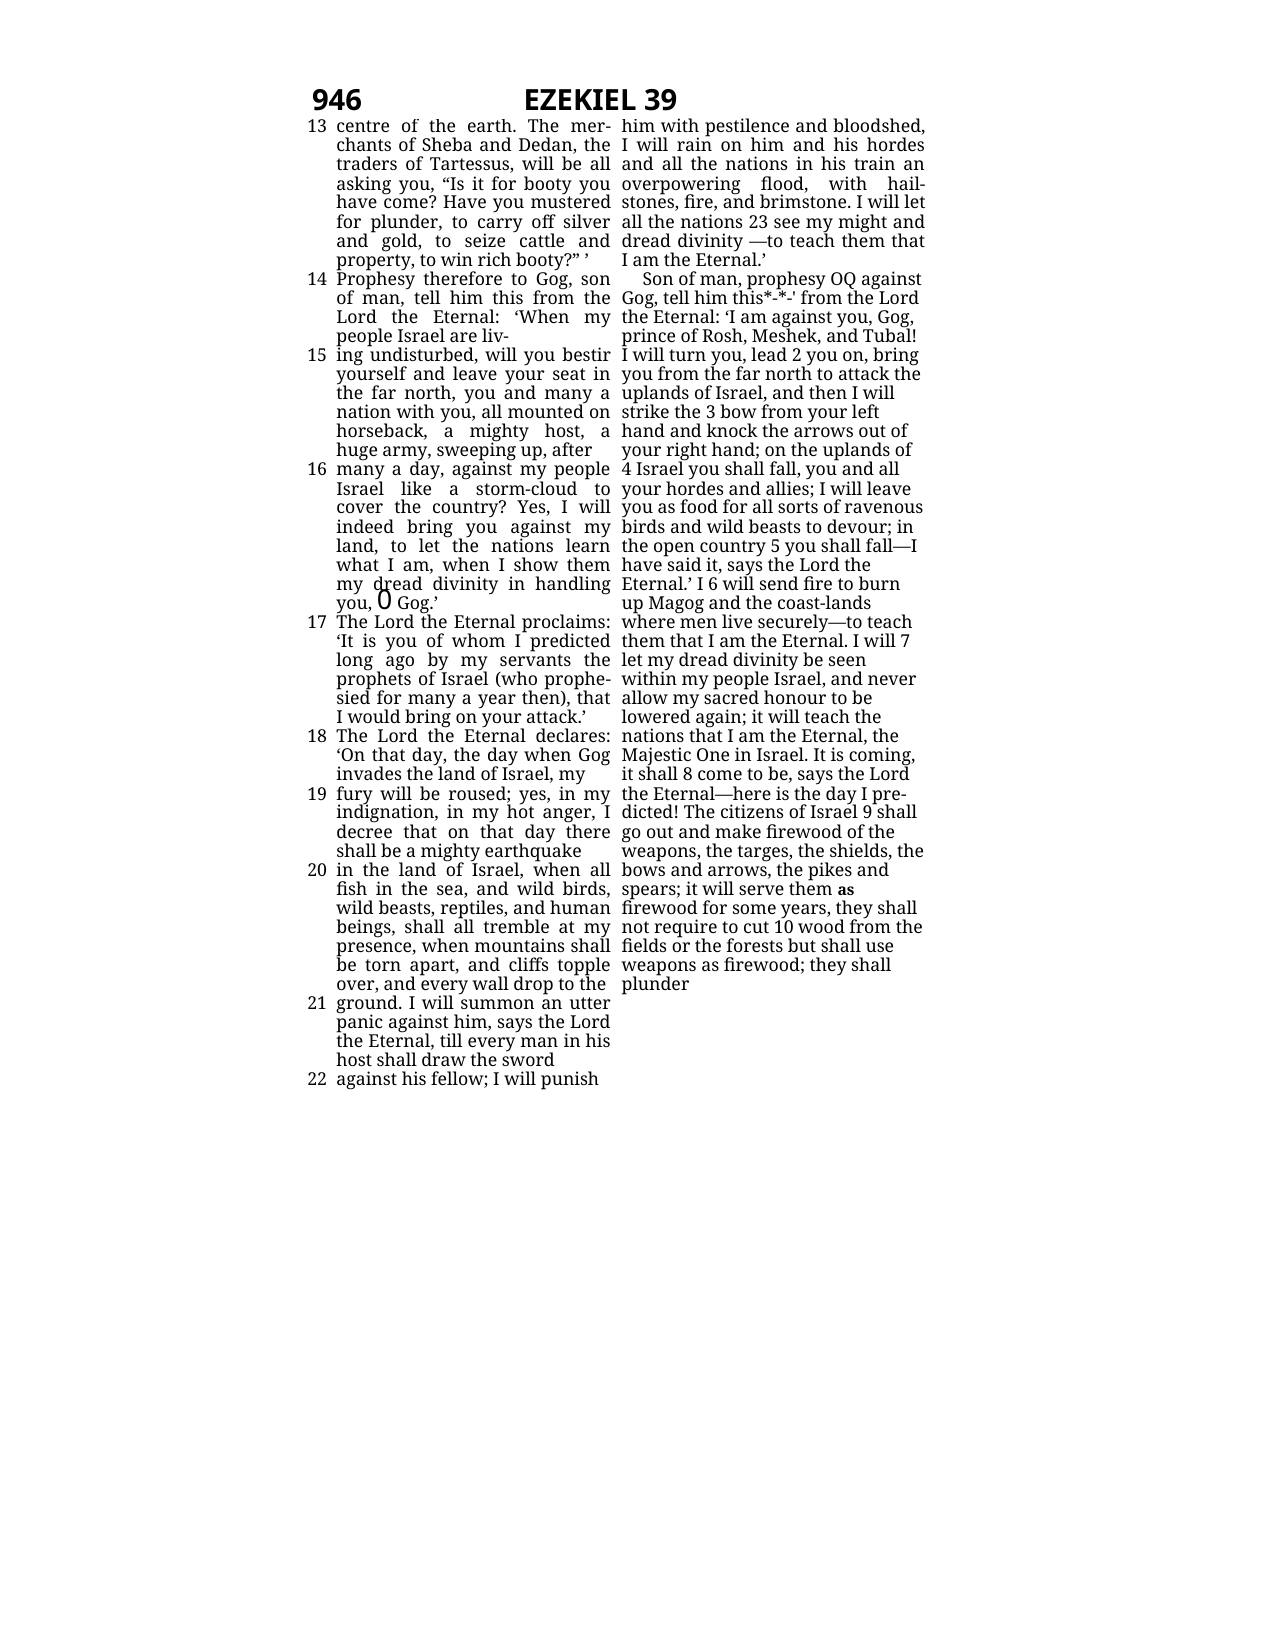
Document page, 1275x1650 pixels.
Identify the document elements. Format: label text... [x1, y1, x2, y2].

list The Lord the Eternal proclaims: ‘It is you of whom I predicted long ago by my servants the prophets of Israel (who prophe­sied for many a year then), that I would bring on your attack.’ [307, 613, 611, 727]
list in the land of Israel, when all fish in the sea, and wild birds, wild beasts, reptiles, and human beings, shall all tremble at my presence, when mountains shall be torn apart, and cliffs topple over, and every wall drop to the [307, 861, 611, 994]
list centre of the earth. The mer­chants of Sheba and Dedan, the traders of Tartessus, will be all asking you, “Is it for booty you have come? Have you mus­tered for plunder, to carry off silver and gold, to seize cattle and property, to win rich booty?” ’ [307, 117, 611, 270]
list many a day, against my people Israel like a storm-cloud to cover the country? Yes, I will indeed bring you against my land, to let the nations learn what I am, when I show them my dread di­vinity in handling you, 0 Gog.’ [307, 461, 611, 613]
list against his fellow; I will punish [307, 1071, 611, 1090]
list Prophesy therefore to Gog, son of man, tell him this from the Lord the Eternal: ‘When my people Israel are liv- [307, 270, 611, 346]
list ing undisturbed, will you bestir yourself and leave your seat in the far north, you and many a nation with you, all mounted on horseback, a mighty host, a huge army, sweeping up, after [307, 346, 611, 461]
list fury will be roused; yes, in my indignation, in my hot anger, I decree that on that day there shall be a mighty earthquake [307, 785, 611, 861]
list ground. I will summon an utter panic against him, says the Lord the Eternal, till every man in his host shall draw the sword [307, 994, 611, 1071]
text Son of man, prophesy OQ against Gog, tell him this*-*-' from the Lord the Eter­nal: ‘I am against you, Gog, prince of Rosh, Meshek, and Tubal! I will turn you, lead 2 you on, bring you from the far north to attack the uplands of Israel, and then I will strike the 3 bow from your left hand and knock the arrows out of your right hand; on the uplands of 4 Israel you shall fall, you and all your hordes and allies; I will leave you as food for all sorts of ravenous birds and wild beasts to devour; in the open country 5 you shall fall—I have said it, says the Lord the Eternal.’ I 6 will send fire to burn up Magog and the coast-lands where men live securely—to teach them that I am the Eternal. I will 7 let my dread divinity be seen within my people Israel, and never allow my sacred honour to be lowered again; it will teach the nations that I am the Eter­nal, the Majestic One in Is­rael. It is coming, it shall 8 come to be, says the Lord the Eternal—here is the day I pre­dicted! The citizens of Israel 9 shall go out and make firewood of the weapons, the targes, the shields, the bows and arrows, the pikes and spears; it will serve them as firewood for some years, they shall not require to cut 10 wood from the fields or the for­ests but shall use weapons as firewood; they shall plunder [621, 270, 925, 994]
text him with pestilence and blood­shed, I will rain on him and his hordes and all the nations in his train an overpowering flood, with hail-stones, fire, and brim­stone. I will let all the nations 23 see my might and dread divinity —to teach them that I am the Eternal.’ [621, 117, 925, 270]
list The Lord the Eternal declares: ‘On that day, the day when Gog invades the land of Israel, my [307, 727, 611, 785]
